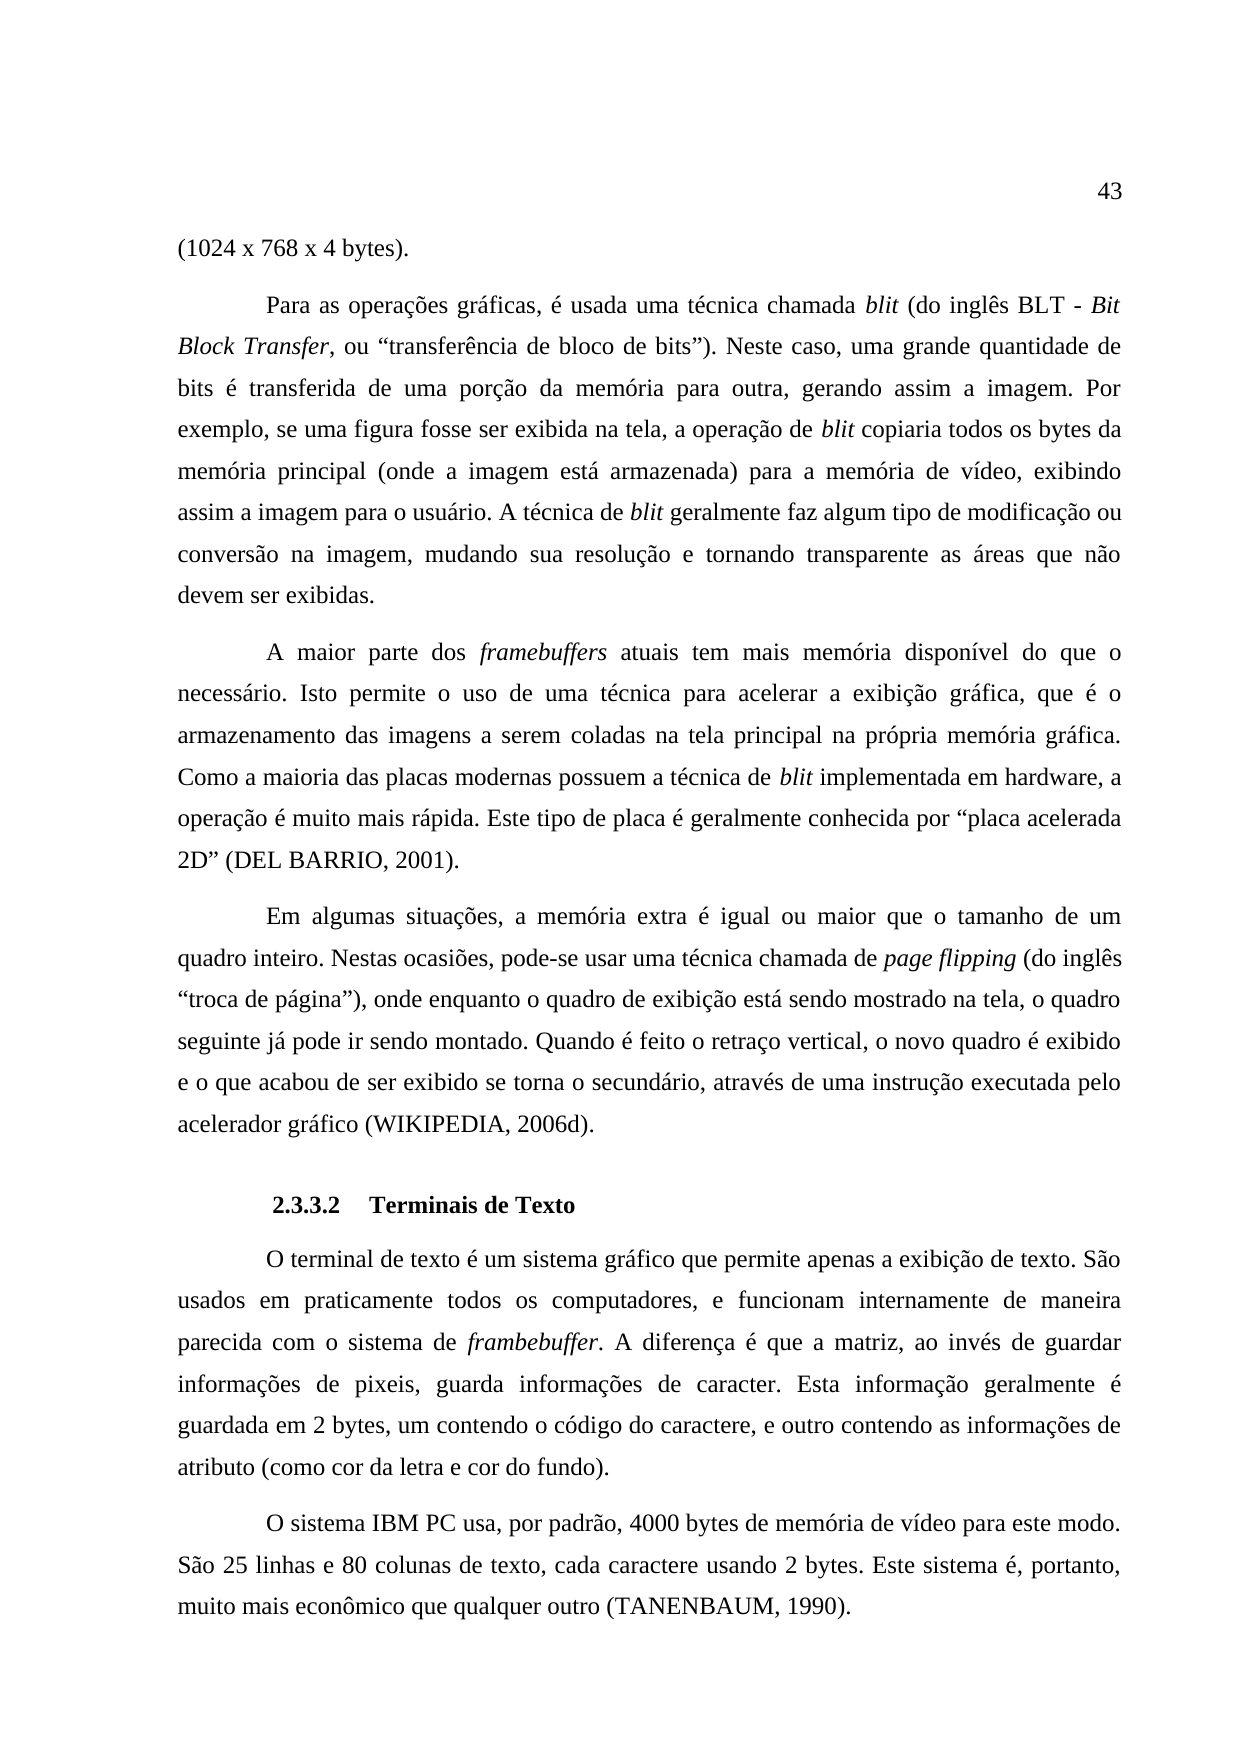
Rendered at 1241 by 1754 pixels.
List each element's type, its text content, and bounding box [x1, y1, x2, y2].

text A maior parte dos framebuffers atuais tem mais memória disponível do que o necessário. Isto permite o uso de uma técnica para acelerar a exibição gráfica, que é o armazenamento das imagens a serem coladas na tela principal na própria memória gráfica. Como a maioria das placas modernas possuem a técnica de blit implementada em hardware, a operação é muito mais rápida. Este tipo de placa é geralmente conhecida por “placa acelerada 2D” (DEL BARRIO, 2001). [177, 638, 1122, 873]
subtitle Terminais de Texto [177, 1191, 1122, 1219]
text O terminal de texto é um sistema gráfico que permite apenas a exibição de texto. São usados em praticamente todos os computadores, e funcionam internamente de maneira parecida com o sistema de frambebuffer. A diferença é que a matriz, ao invés de guardar informações de pixeis, guarda informações de caracter. Esta informação geralmente é guardada em 2 bytes, um contendo o código do caractere, e outro contendo as informações de atributo (como cor da letra e cor do fundo). [177, 1245, 1122, 1481]
text Em algumas situações, a memória extra é igual ou maior que o tamanho de um quadro inteiro. Nestas ocasiões, pode-se usar uma técnica chamada de page flipping (do inglês “troca de página”), onde enquanto o quadro de exibição está sendo mostrado na tela, o quadro seguinte já pode ir sendo montado. Quando é feito o retraço vertical, o novo quadro é exibido e o que acabou de ser exibido se torna o secundário, através de uma instrução executada pelo acelerador gráfico (WIKIPEDIA, 2006d). [177, 902, 1122, 1138]
text (1024 x 768 x 4 bytes). [177, 234, 1122, 262]
text O sistema IBM PC usa, por padrão, 4000 bytes de memória de vídeo para este modo. São 25 linhas e 80 colunas de texto, cada caractere usando 2 bytes. Este sistema é, portanto, muito mais econômico que qualquer outro (TANENBAUM, 1990). [177, 1509, 1122, 1620]
text Para as operações gráficas, é usada uma técnica chamada blit (do inglês BLT - Bit Block Transfer, ou “transferência de bloco de bits”). Neste caso, uma grande quantidade de bits é transferida de uma porção da memória para outra, gerando assim a imagem. Por exemplo, se uma figura fosse ser exibida na tela, a operação de blit copiaria todos os bytes da memória principal (onde a imagem está armazenada) para a memória de vídeo, exibindo assim a imagem para o usuário. A técnica de blit geralmente faz algum tipo de modificação ou conversão na imagem, mudando sua resolução e tornando transparente as áreas que não devem ser exibidas. [177, 291, 1122, 609]
